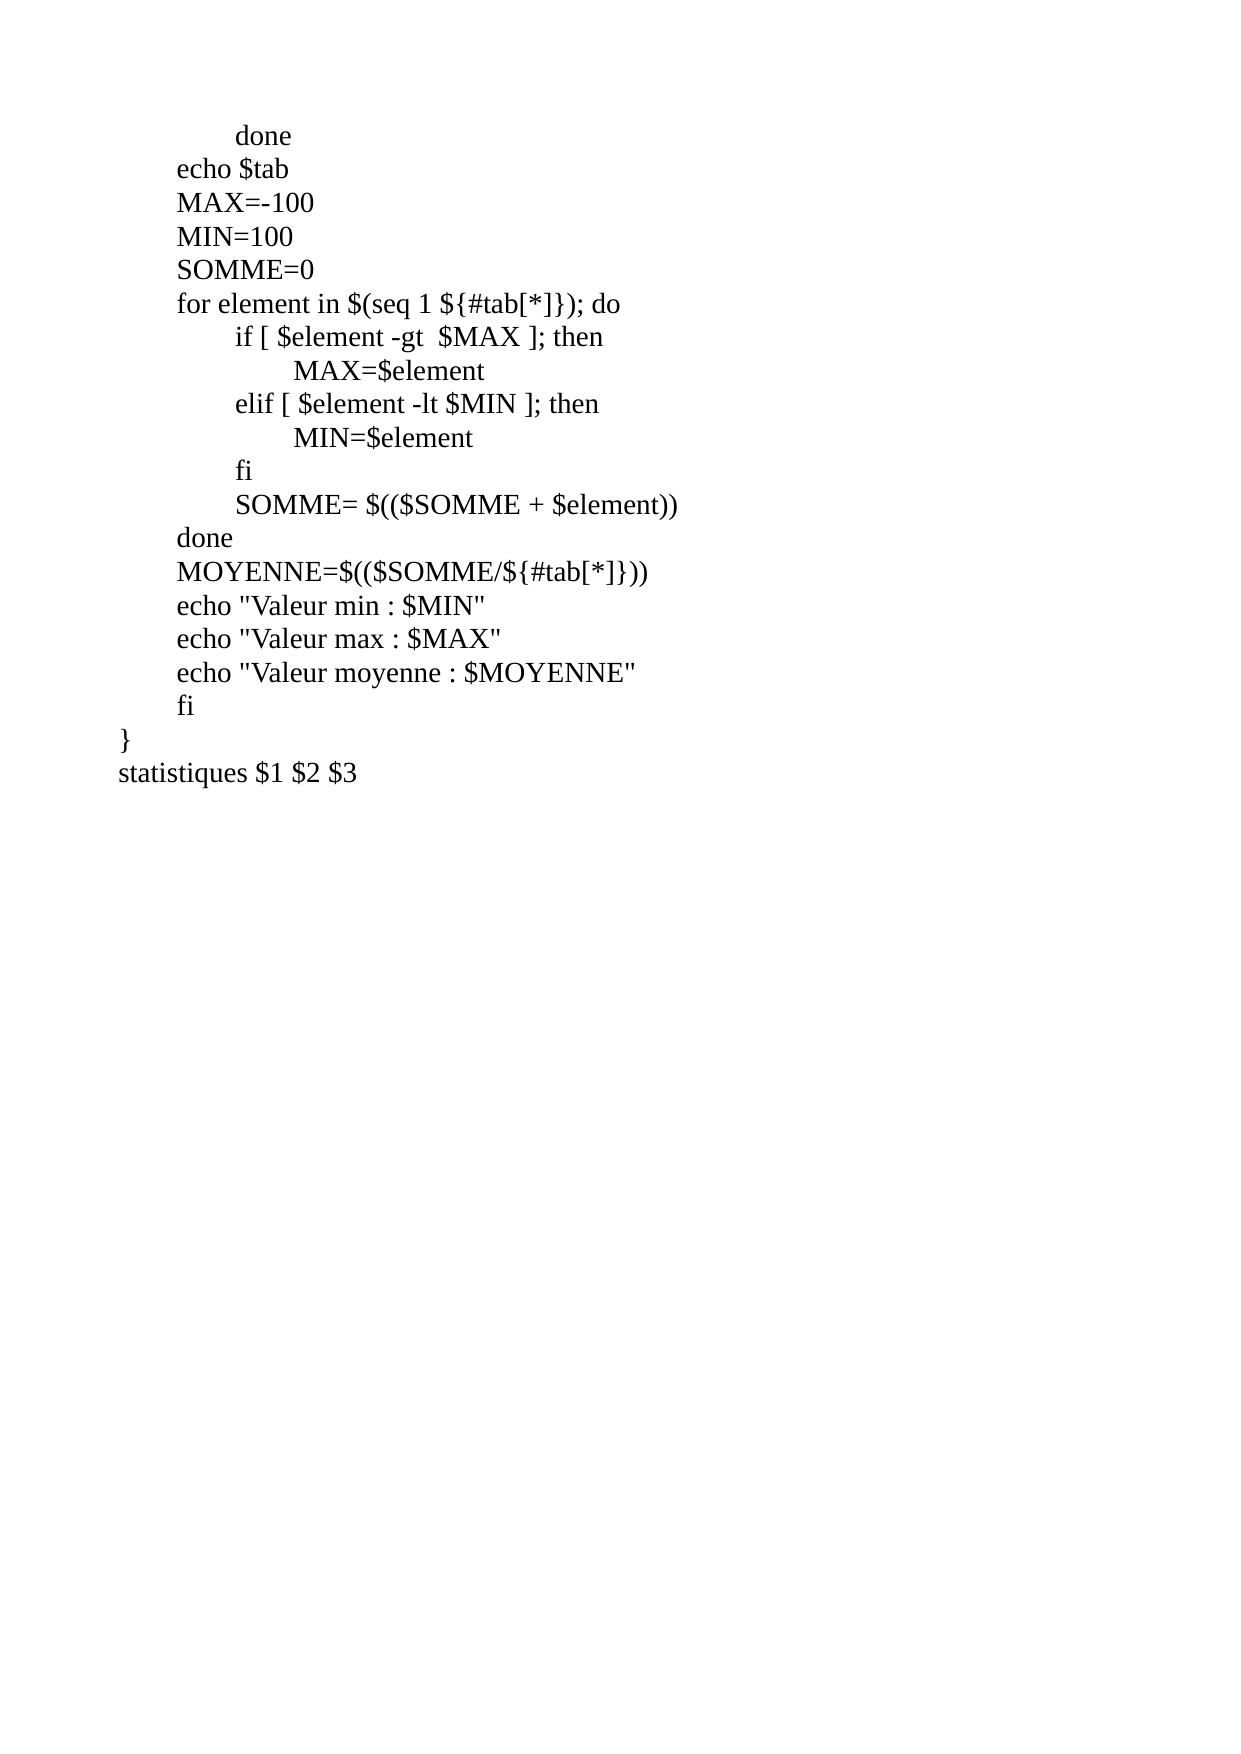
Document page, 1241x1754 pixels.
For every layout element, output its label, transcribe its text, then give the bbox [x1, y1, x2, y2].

text echo "Valeur max : $MAX" [118, 621, 1122, 655]
text if [ $element -gt $MAX ]; then [118, 319, 1122, 353]
text done [118, 521, 1122, 554]
text MAX=-100 [118, 185, 1122, 219]
text MIN=100 [118, 219, 1122, 252]
text MIN=$element [118, 420, 1122, 453]
text echo $tab [118, 152, 1122, 185]
text echo "Valeur min : $MIN" [118, 588, 1122, 621]
text for element in $(seq 1 ${#tab[*]}); do [118, 286, 1122, 319]
text MOYENNE=$(($SOMME/${#tab[*]})) [118, 554, 1122, 588]
text MAX=$element [118, 353, 1122, 386]
text fi [118, 453, 1122, 487]
text elif [ $element -lt $MIN ]; then [118, 386, 1122, 420]
text fi [118, 688, 1122, 722]
text statistiques $1 $2 $3 [118, 755, 1122, 789]
text done [118, 118, 1122, 152]
text SOMME=0 [118, 252, 1122, 286]
text } [118, 722, 1122, 755]
text echo "Valeur moyenne : $MOYENNE" [118, 655, 1122, 688]
text SOMME= $(($SOMME + $element)) [118, 487, 1122, 521]
